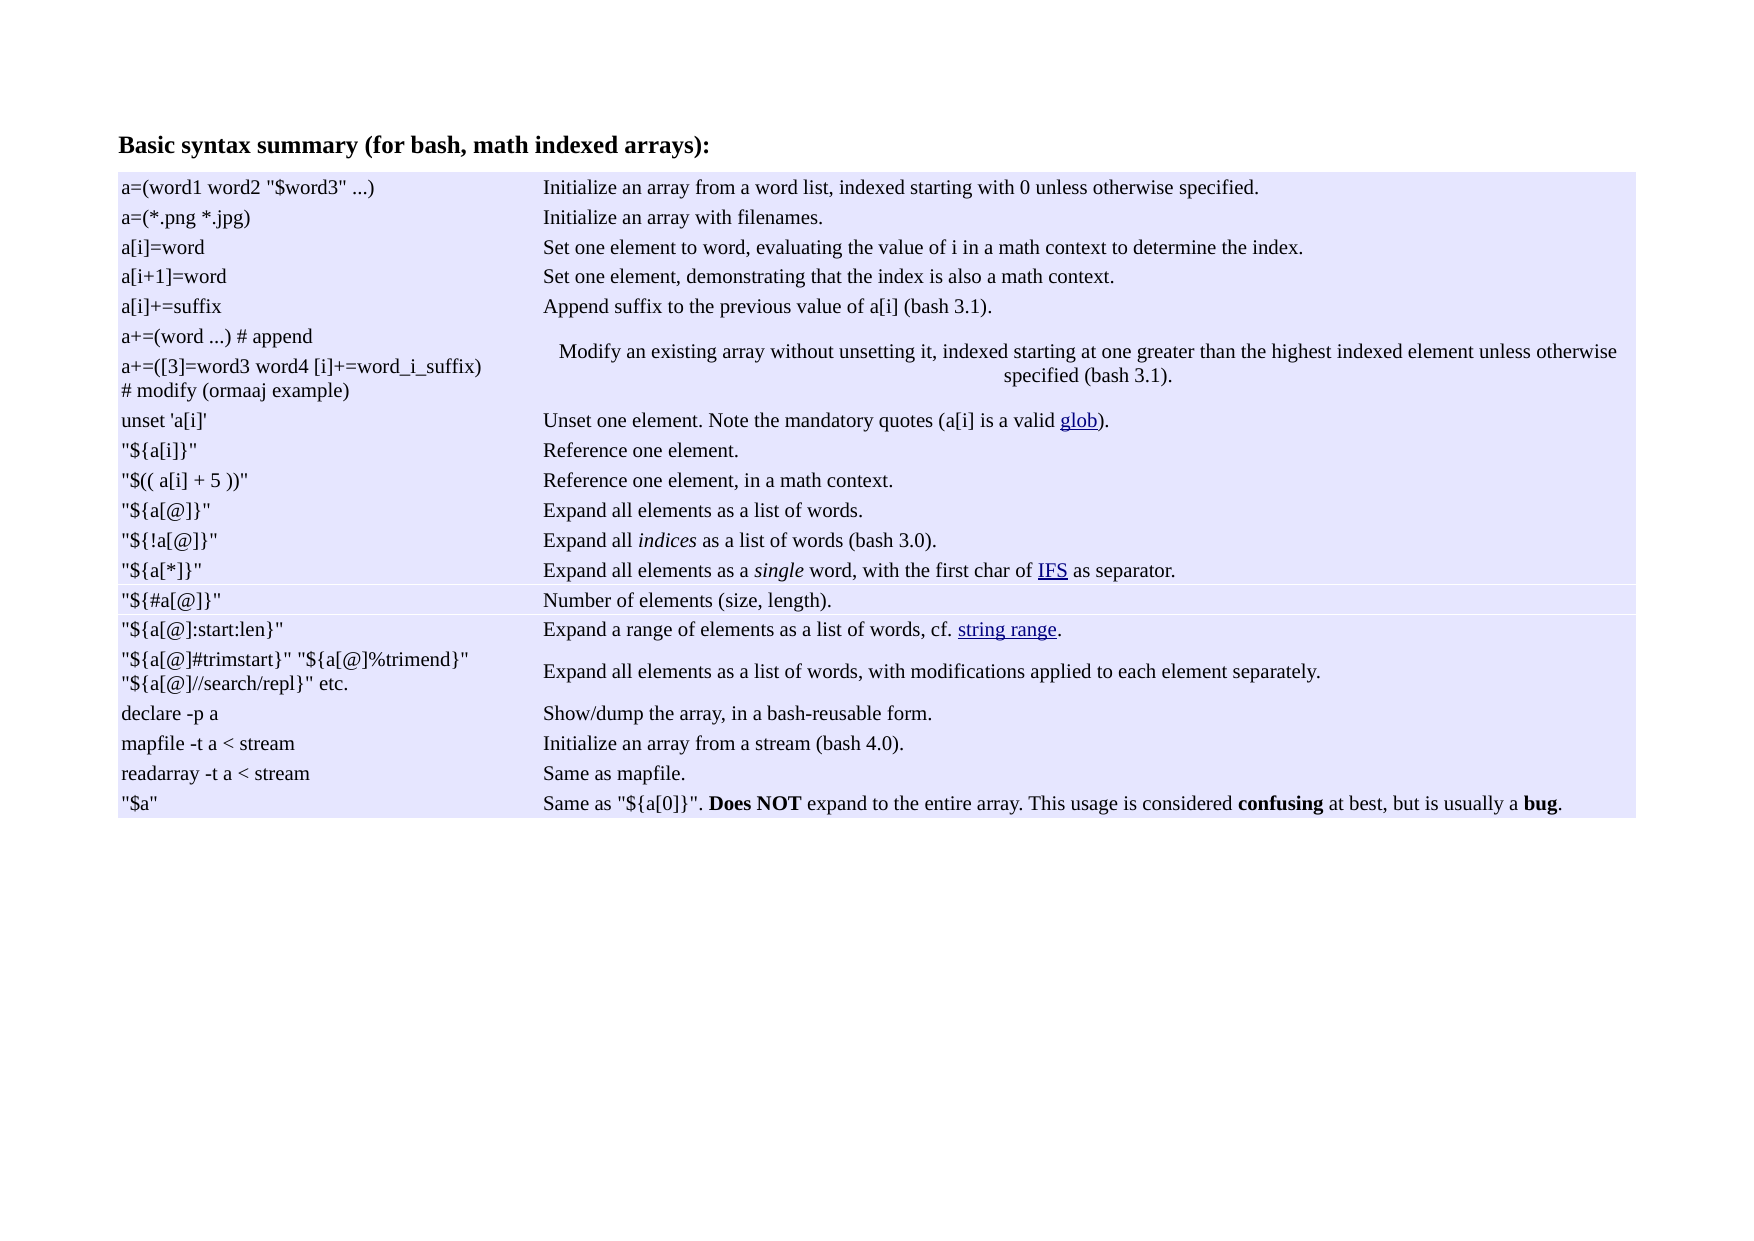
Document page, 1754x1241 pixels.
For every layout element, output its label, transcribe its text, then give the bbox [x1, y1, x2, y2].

table_cell "${#a[@]}" [118, 585, 540, 614]
table_cell Expand all elements as a list of words, with modifications applied to each element separately. [540, 644, 1636, 698]
table_cell a=(*.png *.jpg) [118, 202, 540, 232]
table_header Initialize an array from a word list, indexed starting with 0 unless otherwise specified. [540, 172, 1636, 202]
table_cell "${a[*]}" [118, 555, 540, 584]
table_cell "${!a[@]}" [118, 525, 540, 555]
table_cell "${a[@]}" [118, 495, 540, 525]
table_cell Modify an existing array without unsetting it, indexed starting at one greater than the highest indexed element unless otherwise specified (bash 3.1). [540, 321, 1636, 405]
table_cell Initialize an array from a stream (bash 4.0). [540, 728, 1636, 758]
table_cell mapfile -t a < stream [118, 728, 540, 758]
table_cell Set one element to word, evaluating the value of i in a math context to determine the index. [540, 232, 1636, 262]
table_cell Number of elements (size, length). [540, 585, 1636, 614]
table_cell Reference one element. [540, 435, 1636, 465]
table_cell "$(( a[i] + 5 ))" [118, 465, 540, 495]
table_cell Unset one element. Note the mandatory quotes (a[i] is a valid glob). [540, 405, 1636, 435]
table_cell Expand all indices as a list of words (bash 3.0). [540, 525, 1636, 555]
table_cell Same as mapfile. [540, 758, 1636, 788]
table_cell Expand a range of elements as a list of words, cf. string range. [540, 615, 1636, 644]
table_cell "${a[@]#trimstart}" "${a[@]%trimend}" "${a[@]//search/repl}" etc. [118, 644, 540, 698]
table_cell Show/dump the array, in a bash-reusable form. [540, 698, 1636, 728]
table_cell a[i]+=suffix [118, 291, 540, 321]
table_cell Reference one element, in a math context. [540, 465, 1636, 495]
table_cell a+=([3]=word3 word4 [i]+=word_i_suffix) # modify (ormaaj example) [118, 351, 540, 405]
table_cell Set one element, demonstrating that the index is also a math context. [540, 262, 1636, 291]
table_cell "${a[@]:start:len}" [118, 615, 540, 644]
table_cell Initialize an array with filenames. [540, 202, 1636, 232]
table_cell unset 'a[i]' [118, 405, 540, 435]
subtitle Basic syntax summary (for bash, math indexed arrays): [118, 131, 1636, 159]
table_cell Expand all elements as a single word, with the first char of IFS as separator. [540, 555, 1636, 584]
table_cell readarray -t a < stream [118, 758, 540, 788]
table_cell "${a[i]}" [118, 435, 540, 465]
table_cell a+=(word ...) # append [118, 321, 540, 351]
table_cell a[i]=word [118, 232, 540, 262]
table_cell Append suffix to the previous value of a[i] (bash 3.1). [540, 291, 1636, 321]
table_cell a[i+1]=word [118, 262, 540, 291]
table_cell Same as "${a[0]}". Does NOT expand to the entire array. This usage is considered confusing at best, but is usually a bug. [540, 788, 1636, 818]
table_header a=(word1 word2 "$word3" ...) [118, 172, 540, 202]
table_cell "$a" [118, 788, 540, 818]
table_cell Expand all elements as a list of words. [540, 495, 1636, 525]
table_cell declare -p a [118, 698, 540, 728]
